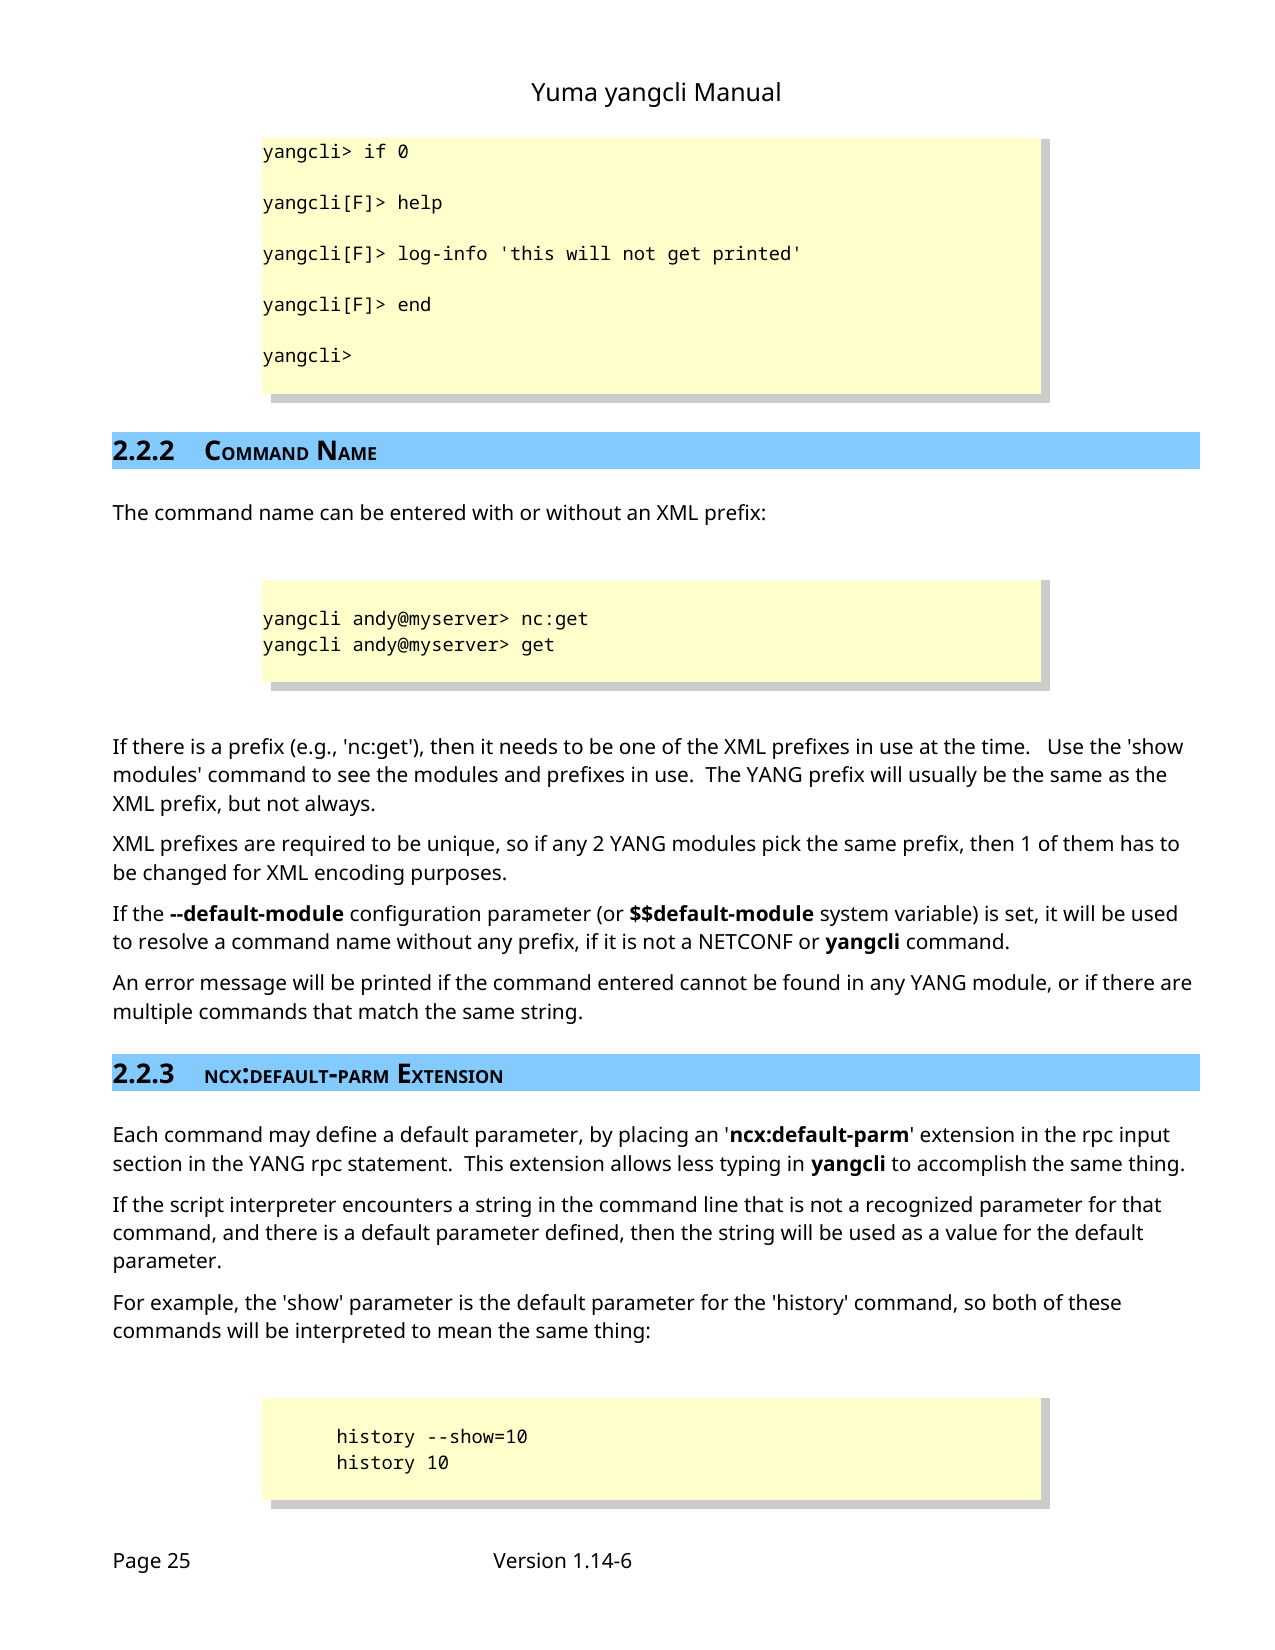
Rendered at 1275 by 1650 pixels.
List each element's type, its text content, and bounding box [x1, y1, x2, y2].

text yangcli andy@myserver> nc:get [262, 605, 1041, 631]
text yangcli[F]> end [262, 292, 1041, 317]
text yangcli[F]> log-info 'this will not get printed' [262, 241, 1041, 266]
text Each command may define a default parameter, by placing an 'ncx:default-parm' extension in the rpc input section in the YANG rpc statement. This extension allows less typing in yangcli to accomplish the same thing. [112, 1120, 1200, 1177]
text The command name can be entered with or without an XML prefix: [112, 498, 1200, 526]
text If the script interpreter encounters a string in the command line that is not a recognized parameter for that command, and there is a default parameter defined, then the string will be used as a value for the default parameter. [112, 1190, 1200, 1275]
text yangcli[F]> help [262, 189, 1041, 215]
text XML prefixes are required to be unique, so if any 2 YANG modules pick the same prefix, then 1 of them has to be changed for XML encoding purposes. [112, 829, 1200, 886]
text If the --default-module configuration parameter (or $$default-module system variable) is set, it will be used to resolve a command name without any prefix, if it is not a NETCONF or yangcli command. [112, 899, 1200, 956]
text An error message will be printed if the command entered cannot be found in any YANG module, or if there are multiple commands that match the same string. [112, 968, 1200, 1025]
text history --show=10 history 10 [262, 1423, 1041, 1474]
subtitle Command Name [112, 432, 1200, 469]
text yangcli andy@myserver> get [262, 631, 1041, 682]
text yangcli> [262, 343, 1041, 368]
text If there is a prefix (e.g., 'nc:get'), then it needs to be one of the XML prefixes in use at the time. Use the 'show modules' command to see the modules and prefixes in use. The YANG prefix will usually be the same as the XML prefix, but not always. [112, 732, 1200, 817]
text yangcli> if 0 [262, 138, 1041, 164]
text For example, the 'show' parameter is the default parameter for the 'history' command, so both of these commands will be interpreted to mean the same thing: [112, 1288, 1200, 1344]
subtitle ncx:default-parm Extension [112, 1054, 1200, 1091]
